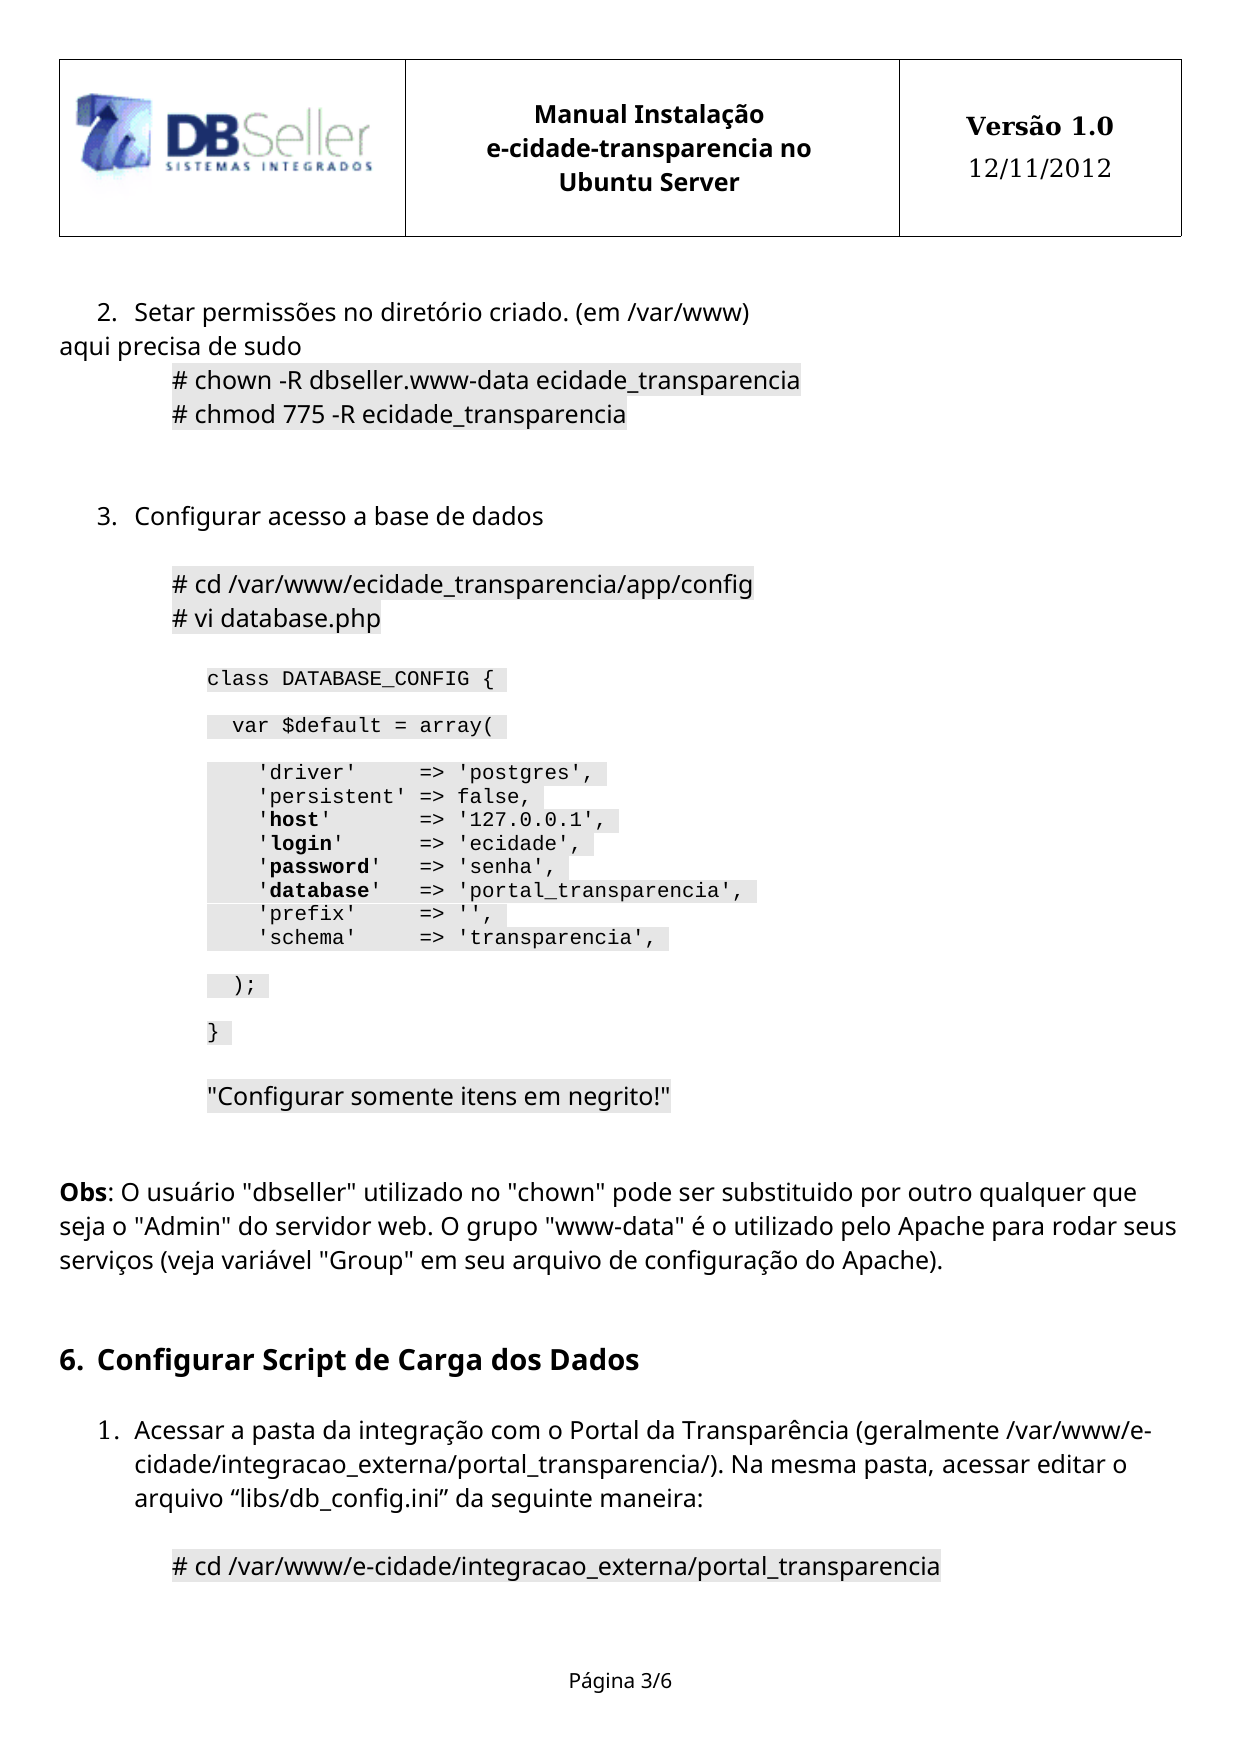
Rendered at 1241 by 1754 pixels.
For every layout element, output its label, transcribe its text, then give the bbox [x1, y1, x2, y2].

text 'host' => '127.0.0.1', [207, 809, 1181, 833]
list # chown -R dbseller.www-data ecidade_transparencia [134, 362, 1181, 396]
text aqui precisa de sudo [59, 328, 1181, 362]
list # cd /var/www/ecidade_transparencia/app/config [134, 566, 1181, 600]
list Configurar acesso a base de dados [97, 498, 1181, 532]
list Configurar Script de Carga dos Dados [59, 1339, 1181, 1379]
list # chmod 775 -R ecidade_transparencia [134, 396, 1181, 430]
text 'schema' => 'transparencia', [207, 927, 1181, 951]
text ); [207, 974, 1181, 998]
text 'prefix' => '', [207, 903, 1181, 927]
text 'driver' => 'postgres', [207, 762, 1181, 786]
list # cd /var/www/e-cidade/integracao_externa/portal_transparencia [134, 1548, 1181, 1582]
text "Configurar somente itens em negrito!" [207, 1079, 1181, 1113]
list Acessar a pasta da integração com o Portal da Transparência (geralmente /var/www/e-cidade/integracao_externa/portal_transparencia/). Na mesma pasta, acessar editar o arquivo “libs/db_config.ini” da seguinte maneira: [97, 1413, 1181, 1514]
text 'login' => 'ecidade', [207, 833, 1181, 856]
list # vi database.php [134, 600, 1181, 634]
text } [207, 1021, 1181, 1045]
text 'password' => 'senha', [207, 856, 1181, 880]
text 'database' => 'portal_transparencia', [207, 880, 1181, 903]
list Setar permissões no diretório criado. (em /var/www) [97, 294, 1181, 328]
text 'persistent' => false, [207, 786, 1181, 809]
text class DATABASE_CONFIG { [207, 668, 1181, 692]
picture [73, 92, 380, 201]
text Obs: O usuário "dbseller" utilizado no "chown" pode ser substituido por outro qualquer que seja o "Admin" do servidor web. O grupo "www-data" é o utilizado pelo Apache para rodar seus serviços (veja variável "Group" em seu arquivo de configuração do Apache). [59, 1175, 1181, 1277]
text var $default = array( [207, 715, 1181, 739]
